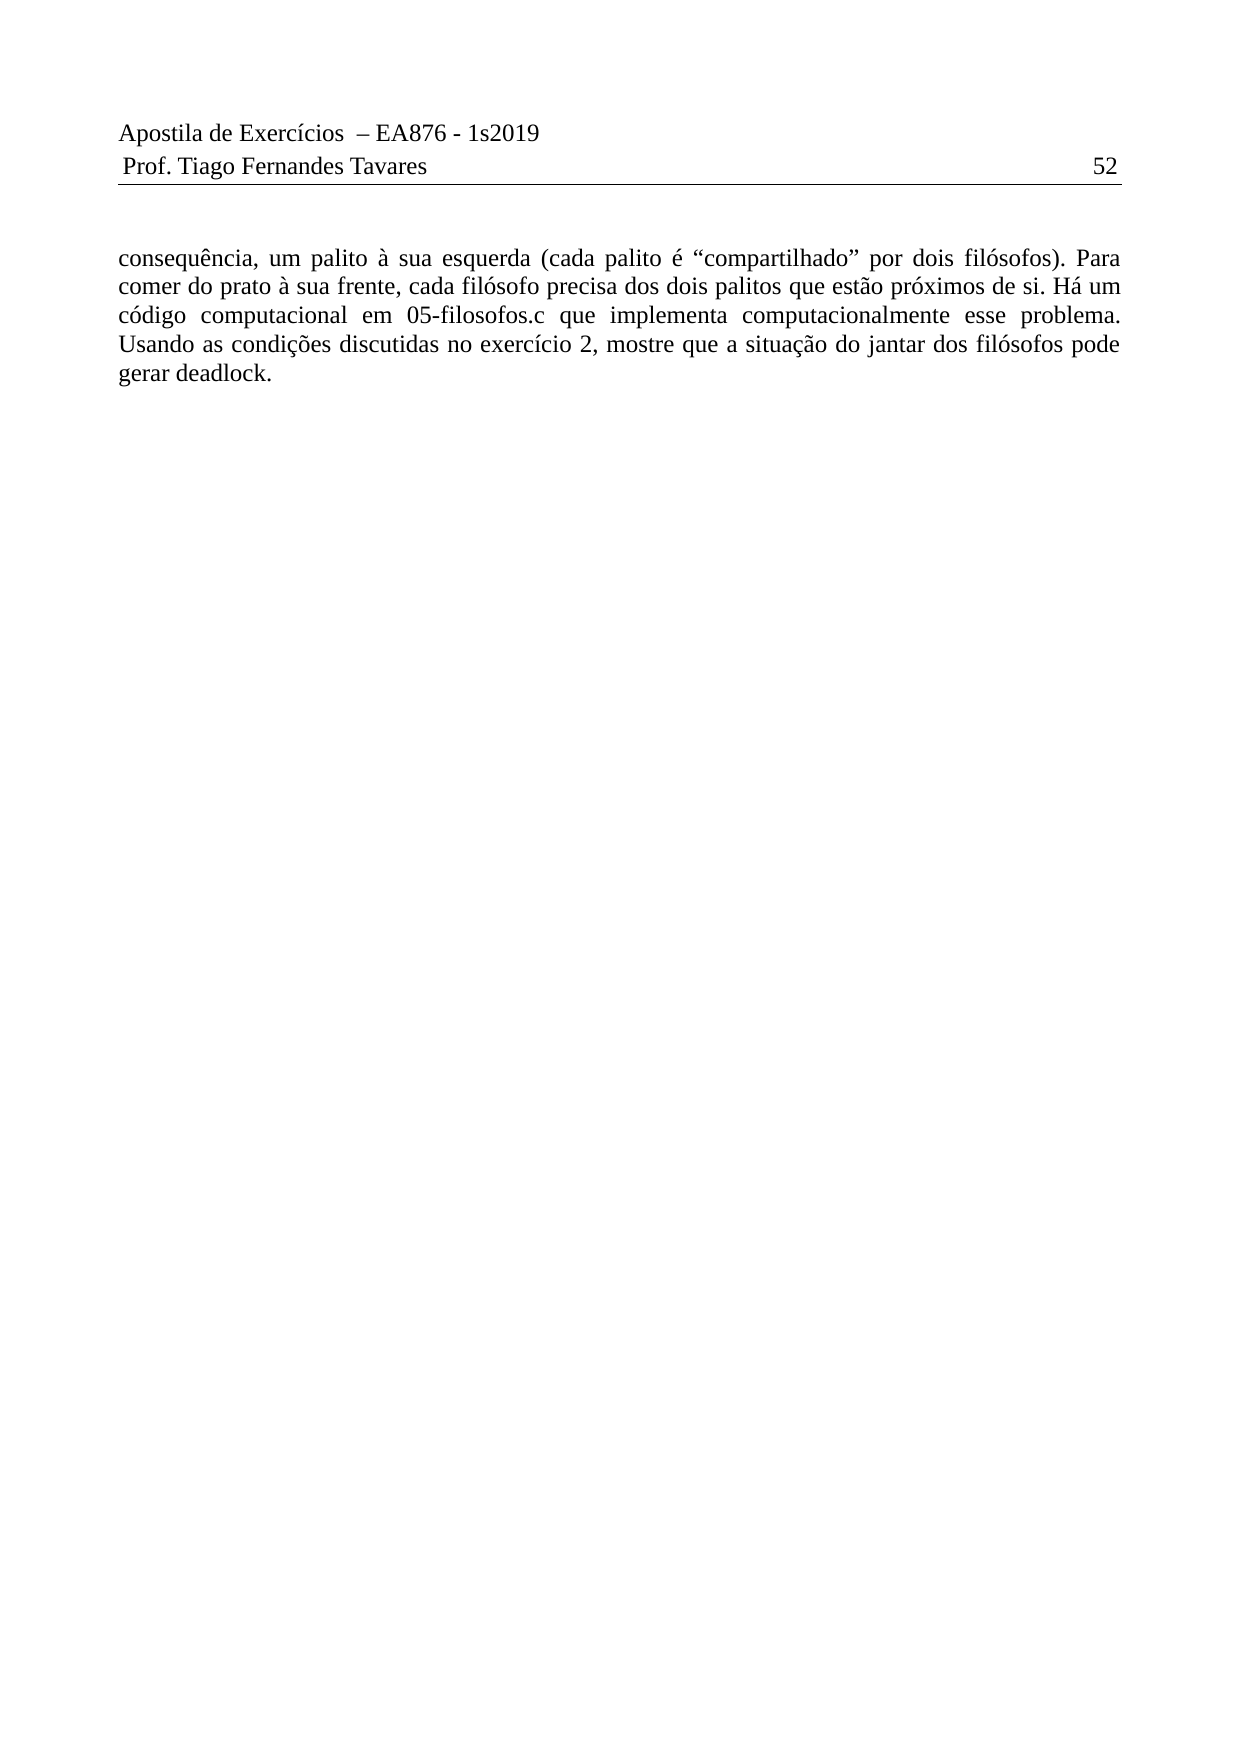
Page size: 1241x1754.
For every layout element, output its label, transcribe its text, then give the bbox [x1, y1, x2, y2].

text consequência, um palito à sua esquerda (cada palito é “compartilhado” por dois filósofos). Para comer do prato à sua frente, cada filósofo precisa dos dois palitos que estão próximos de si. Há um código computacional em 05-filosofos.c que implementa computacionalmente esse problema. Usando as condições discutidas no exercício 2, mostre que a situação do jantar dos filósofos pode gerar deadlock. [118, 243, 1122, 386]
